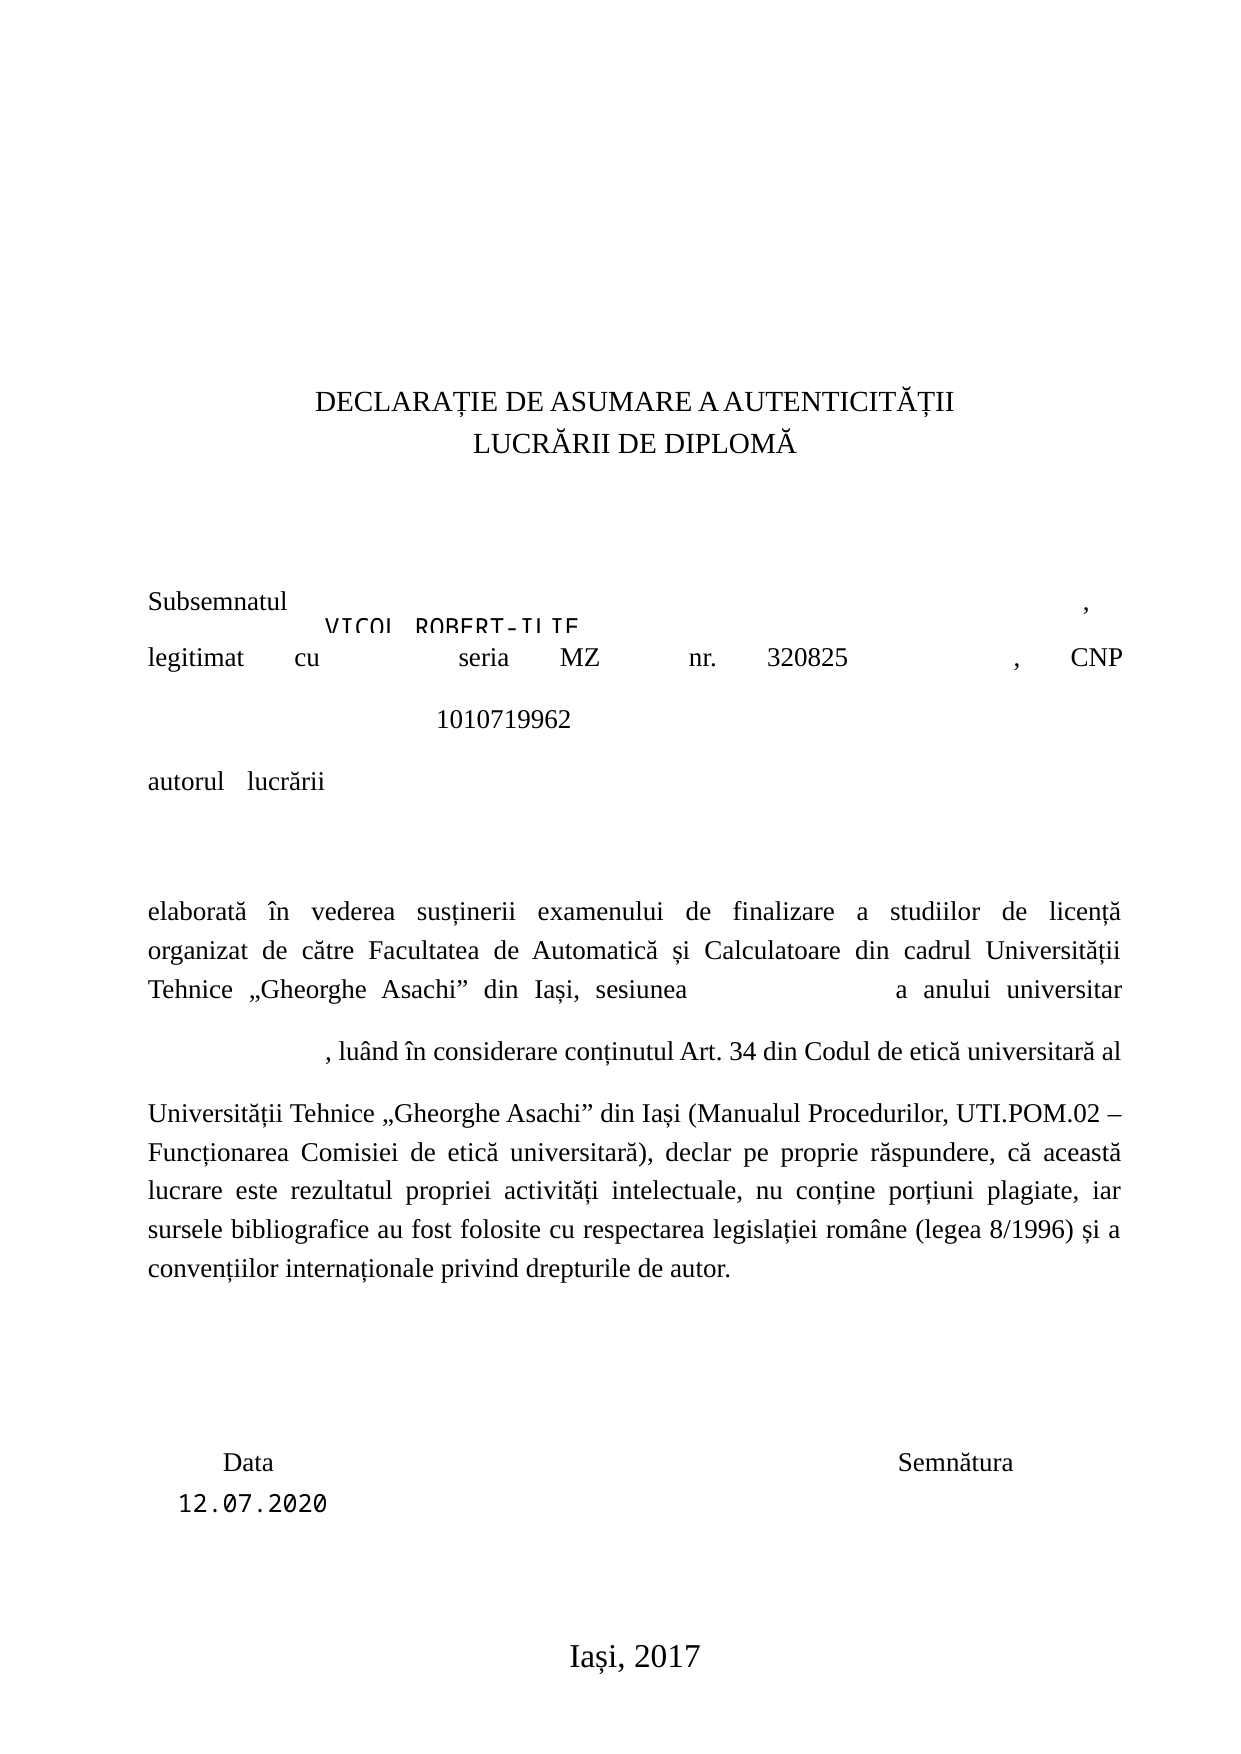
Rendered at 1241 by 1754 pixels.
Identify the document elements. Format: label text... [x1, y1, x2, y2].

text Subsemnatul , [148, 584, 1122, 633]
text LUCRĂRII DE DIPLOMĂ [148, 426, 1122, 460]
text autorul lucrării [148, 764, 1122, 888]
text Data Semnătura [148, 1446, 1122, 1478]
text DECLARAȚIE DE ASUMARE A AUTENTICITĂȚII [148, 384, 1122, 418]
text Vicol robert-ilie [324, 610, 1083, 633]
text legitimat cu seria MZnr. 320825, CNP 1010719962 [148, 641, 1122, 757]
text 12.07.2020 [148, 1485, 357, 1513]
text elaborată în vederea susținerii examenului de finalizare a studiilor de licență organizat de către Facultatea de Automatică și Calculatoare din cadrul Universității Tehnice „Gheorghe Asachi” din Iași, sesiunea a anului universitar , luând în considerare conținutul Art. 34 din Codul de etică universitară al Universității Tehnice „Gheorghe Asachi” din Iași (Manualul Procedurilor, UTI.POM.02 – Funcționarea Comisiei de etică universitară), declar pe proprie răspundere, că această lucrare este rezultatul propriei activități intelectuale, nu conține porțiuni plagiate, iar sursele bibliografice au fost folosite cu respectarea legislației române (legea 8/1996) și a convențiilor internaționale privind drepturile de autor. [148, 896, 1122, 1283]
